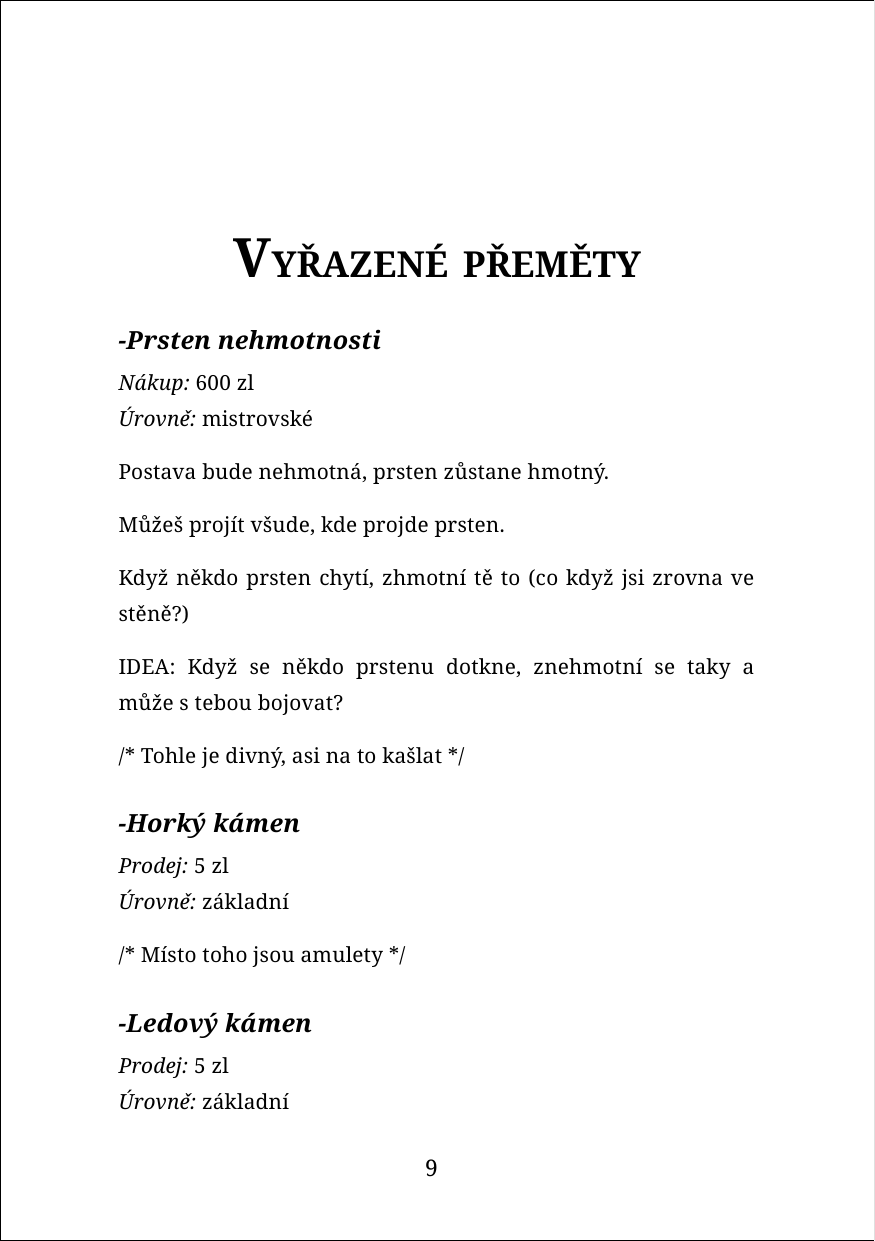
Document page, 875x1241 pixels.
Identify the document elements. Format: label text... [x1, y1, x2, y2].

text Postava bude nehmotná, prsten zůstane hmotný. [118, 457, 756, 485]
subtitle -Horký kámen [118, 806, 756, 840]
text Když někdo prsten chytí, zhmotní tě to (co když jsi zrovna ve stěně?) [118, 563, 756, 627]
text Nákup: 600 zl Úrovně: mistrovské [118, 368, 756, 432]
text Prodej: 5 zl Úrovně: základní [118, 852, 756, 916]
subtitle -Prsten nehmotnosti [118, 322, 756, 356]
text Prodej: 5 zl Úrovně: základní [118, 1051, 756, 1115]
text /* Tohle je divný, asi na to kašlat */ [118, 741, 756, 769]
subtitle Vyřazené přeměty [118, 219, 756, 293]
text Můžeš projít všude, kde projde prsten. [118, 510, 756, 538]
text /* Místo toho jsou amulety */ [118, 940, 756, 969]
subtitle -Ledový kámen [118, 1005, 756, 1039]
text IDEA: Když se někdo prstenu dotkne, znehmotní se taky a může s tebou bojovat? [118, 652, 756, 716]
